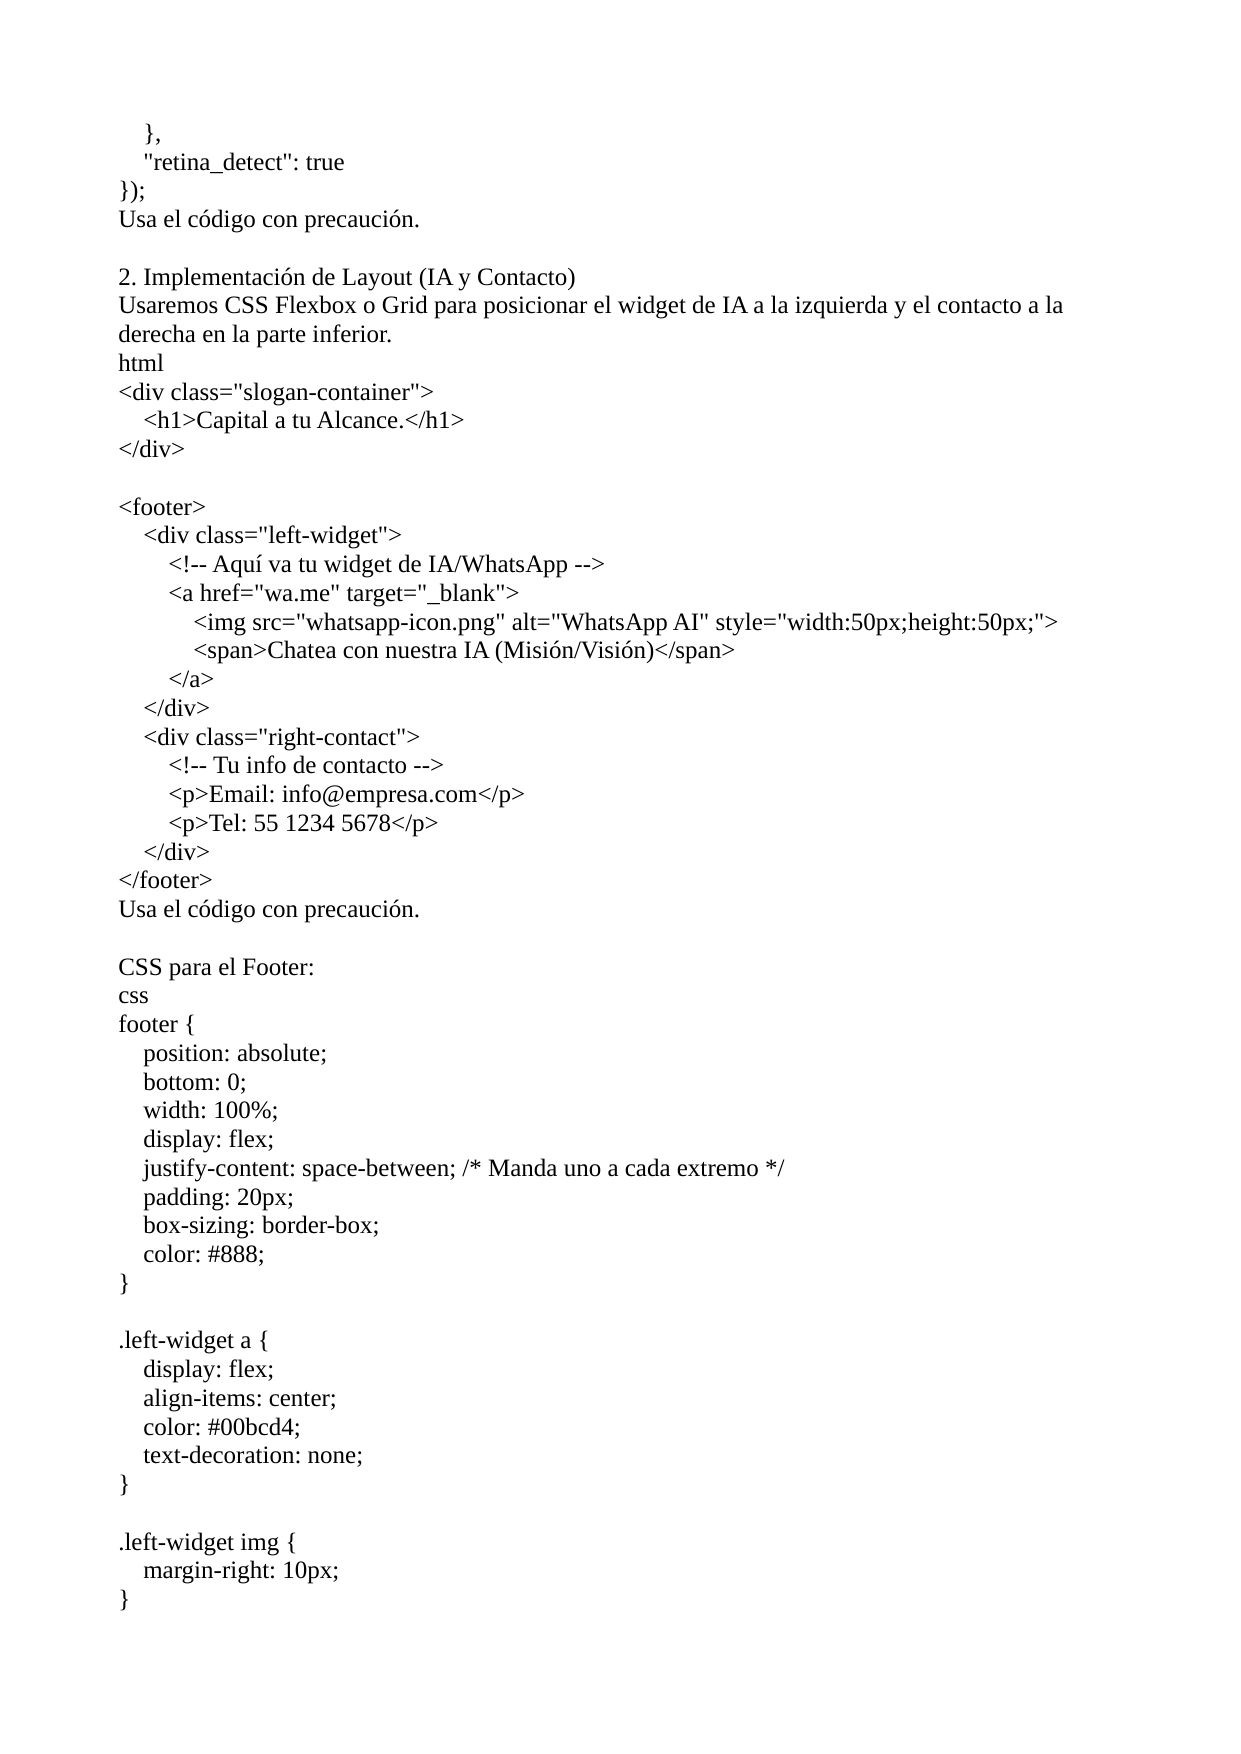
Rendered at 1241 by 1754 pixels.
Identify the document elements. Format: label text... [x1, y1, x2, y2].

text color: #888; [118, 1239, 1122, 1268]
text text-decoration: none; [118, 1441, 1122, 1469]
text position: absolute; [118, 1038, 1122, 1067]
text } [118, 1268, 1122, 1297]
text Usaremos CSS Flexbox o Grid para posicionar el widget de IA a la izquierda y el contacto a la derecha en la parte inferior. [118, 291, 1122, 348]
text footer { [118, 1009, 1122, 1038]
text .left-widget img { [118, 1527, 1122, 1556]
text <div class="slogan-container"> [118, 377, 1122, 406]
text <p>Tel: 55 1234 5678</p> [118, 808, 1122, 837]
text width: 100%; [118, 1096, 1122, 1124]
text }, [118, 118, 1122, 147]
text <!-- Aquí va tu widget de IA/WhatsApp --> [118, 549, 1122, 578]
text padding: 20px; [118, 1182, 1122, 1211]
text <div class="left-widget"> [118, 521, 1122, 549]
text display: flex; [118, 1354, 1122, 1383]
text </a> [118, 664, 1122, 693]
text <div class="right-contact"> [118, 722, 1122, 751]
text <img src="whatsapp-icon.png" alt="WhatsApp AI" style="width:50px;height:50px;"> [118, 607, 1122, 636]
text CSS para el Footer: [118, 952, 1122, 981]
text <a href="wa.me" target="_blank"> [118, 578, 1122, 607]
text <span>Chatea con nuestra IA (Misión/Visión)</span> [118, 636, 1122, 664]
text } [118, 1584, 1122, 1613]
text } [118, 1469, 1122, 1498]
text "retina_detect": true [118, 147, 1122, 176]
text 2. Implementación de Layout (IA y Contacto) [118, 262, 1122, 291]
text <p>Email: info@empresa.com</p> [118, 779, 1122, 808]
text color: #00bcd4; [118, 1412, 1122, 1441]
text </div> [118, 434, 1122, 463]
text justify-content: space-between; /* Manda uno a cada extremo */ [118, 1153, 1122, 1182]
text align-items: center; [118, 1383, 1122, 1412]
text }); [118, 176, 1122, 204]
text <h1>Capital a tu Alcance.</h1> [118, 406, 1122, 434]
text Usa el código con precaución. [118, 894, 1122, 923]
text css [118, 981, 1122, 1009]
text </footer> [118, 866, 1122, 894]
text html [118, 348, 1122, 377]
text display: flex; [118, 1124, 1122, 1153]
text <footer> [118, 492, 1122, 521]
text </div> [118, 693, 1122, 722]
text margin-right: 10px; [118, 1556, 1122, 1584]
text bottom: 0; [118, 1067, 1122, 1096]
text box-sizing: border-box; [118, 1211, 1122, 1239]
text .left-widget a { [118, 1326, 1122, 1354]
text </div> [118, 837, 1122, 866]
text <!-- Tu info de contacto --> [118, 751, 1122, 779]
text Usa el código con precaución. [118, 204, 1122, 233]
